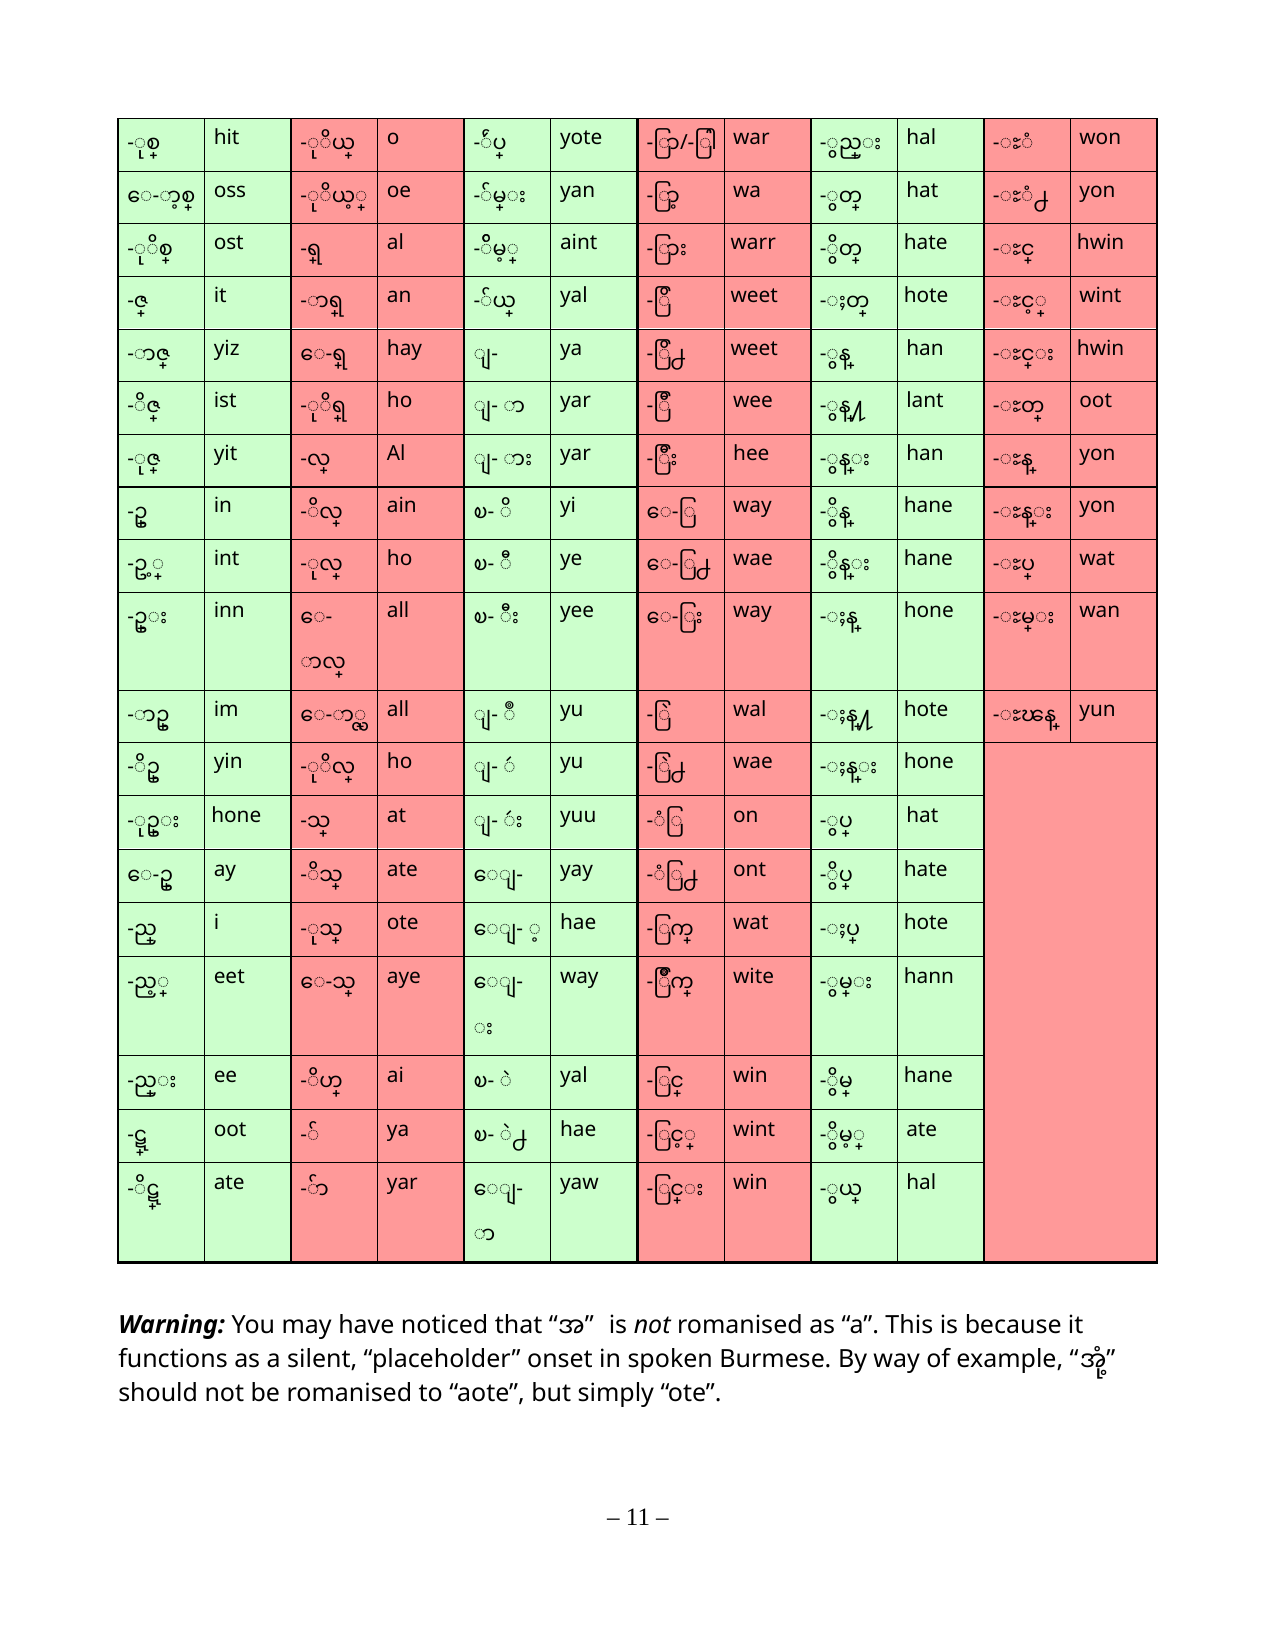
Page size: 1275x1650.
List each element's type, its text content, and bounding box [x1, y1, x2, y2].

table_cell ၿ- ီး [465, 593, 550, 690]
table_cell han [898, 435, 983, 486]
table_cell [985, 743, 1156, 1261]
table_cell -ႊတ္ [985, 382, 1070, 434]
table_cell -ုဇ္ [119, 435, 204, 486]
table_cell yon [1071, 435, 1156, 486]
table_cell at [378, 796, 463, 848]
table_cell wat [725, 903, 810, 956]
table_cell yee [551, 593, 636, 690]
table_cell hay [378, 330, 463, 381]
table_cell hate [898, 224, 983, 276]
table_cell ho [378, 540, 463, 592]
table_cell hae [551, 1110, 636, 1162]
table_cell ate [205, 1163, 290, 1261]
table_cell way [725, 487, 810, 539]
table_cell i [205, 903, 290, 956]
table_cell yon [1071, 488, 1156, 539]
table_cell -ဥ္ [119, 488, 204, 539]
table_cell -ုိရ္ [292, 382, 377, 434]
table_cell ote [378, 903, 463, 956]
table_cell wint [725, 1110, 810, 1162]
table_cell -ွိန္ [812, 487, 897, 539]
table_cell -ွိတ္ [812, 224, 897, 276]
table_cell hone [898, 743, 983, 795]
table_cell -ိဇ္ [119, 382, 204, 434]
table_cell -ႊံ [985, 119, 1070, 171]
table_cell -်ယ္ [465, 277, 550, 328]
table_cell ေ-ြ [639, 487, 724, 539]
table_cell ေ-ြး [639, 593, 724, 690]
table_cell -ြိဳက္ [639, 957, 724, 1055]
table_cell ၿ- ဲ႕ [465, 1110, 550, 1162]
table_cell -ြီး [639, 435, 724, 486]
table_cell hone [898, 593, 983, 690]
table_cell oe [378, 172, 463, 223]
table_cell -ႊင့္ [985, 277, 1070, 328]
table_cell weet [725, 330, 810, 381]
table_cell ate [378, 850, 463, 902]
table_cell weet [725, 277, 810, 328]
table_cell way [725, 593, 810, 690]
table_cell Al [378, 435, 463, 486]
table_cell hat [898, 172, 983, 223]
text Warning: You may have noticed that “အ” is not romanised as “a”. This is because it functions as a silent, “placeholder” onset in spoken Burmese. By way of example, “အုံ့” should not be romanised to “aote”, but simply “ote”. [118, 1307, 1157, 1409]
table_cell -ွန္ [812, 330, 897, 381]
table_cell -ြိ႕ [639, 330, 724, 381]
table_cell -်ာ [292, 1163, 377, 1261]
table_cell hal [898, 1163, 983, 1261]
table_cell ye [551, 540, 636, 592]
table_cell yar [551, 435, 636, 486]
table_cell hae [551, 903, 636, 956]
table_cell wal [725, 691, 810, 742]
table_cell ျ- ဳ [465, 691, 550, 742]
table_cell -ုစ္ [119, 119, 204, 171]
table_cell -ြက္ [639, 903, 724, 956]
table_cell ay [205, 850, 290, 902]
table_cell -ွိန္း [812, 540, 897, 592]
table_cell hee [725, 435, 810, 486]
table_cell -ဇ္ [119, 277, 204, 328]
table_cell all [378, 593, 463, 690]
table_cell -ႊံ႕ [985, 172, 1070, 223]
table_cell -ွပ္ [812, 796, 897, 848]
table_cell in [205, 488, 290, 539]
table_cell yuu [551, 796, 636, 848]
table_cell ေ-ဥ္ [119, 850, 204, 902]
table_cell ost [205, 224, 290, 276]
table_cell -ြဲ႕ [639, 743, 724, 795]
table_cell ya [551, 330, 636, 381]
table_cell won [1071, 119, 1156, 171]
table_cell -ႈန္႔ [812, 691, 897, 742]
table_cell inn [205, 593, 290, 690]
table_cell yay [551, 850, 636, 902]
table_cell yin [205, 743, 290, 795]
table_cell im [205, 691, 290, 742]
table_cell int [205, 540, 290, 592]
table_cell -ံြ [639, 796, 724, 848]
table_cell -ႈန္း [812, 743, 897, 795]
table_cell yon [1071, 172, 1156, 223]
table_cell yal [551, 1056, 636, 1109]
table_cell ျ- ဴ [465, 743, 550, 795]
table_cell -လ္ [292, 435, 377, 486]
table_cell -ုလ္ [292, 540, 377, 592]
table_cell ၿ- ဲ [465, 1056, 550, 1109]
table_cell yaw [551, 1163, 636, 1261]
table_cell -်မ္း [465, 172, 550, 223]
table_cell wite [725, 957, 810, 1055]
table_cell win [725, 1056, 810, 1109]
table_cell -ာဇ္ [119, 330, 204, 381]
table_cell wat [1071, 540, 1156, 592]
table_cell an [378, 277, 463, 328]
table_cell warr [725, 224, 810, 276]
table_cell al [378, 224, 463, 276]
table_cell ေ-ရ္ [292, 330, 377, 381]
table_cell -ိလ္ [292, 488, 377, 539]
table_cell -ႊန္ [985, 435, 1070, 486]
table_cell yal [551, 277, 636, 328]
table_cell -ႈန္ [812, 593, 897, 690]
table_cell ေ-ာ္လ္ [292, 691, 377, 742]
table_cell ai [378, 1056, 463, 1109]
table_cell -ွမ္း [812, 957, 897, 1055]
table_cell ate [898, 1110, 983, 1162]
table_cell -ွတ္ [812, 172, 897, 223]
table_cell oot [1071, 382, 1156, 434]
table_cell hane [898, 487, 983, 539]
table_cell ေ-ာလ္ [292, 593, 377, 690]
table_cell war [725, 119, 810, 171]
table_cell it [205, 277, 290, 328]
table_cell -ွန္း [812, 435, 897, 486]
table_cell hwin [1071, 330, 1156, 381]
table_cell -ႊၽန္ [985, 691, 1070, 742]
table_cell -်ိမ့္ [465, 224, 550, 276]
table_cell -ိဥ္ [119, 743, 204, 795]
table_cell -ိဋ္ [119, 1163, 204, 1261]
table_cell yiz [205, 330, 290, 381]
table_cell -ာဥ္ [119, 691, 204, 742]
table_cell hate [898, 850, 983, 902]
table_cell ho [378, 743, 463, 795]
table_cell ya [378, 1110, 463, 1162]
table_cell wa [725, 172, 810, 223]
table_cell ေ-ြ႕ [639, 540, 724, 592]
table_cell -ႊန္း [985, 488, 1070, 539]
table_cell o [378, 119, 463, 171]
table_cell wae [725, 743, 810, 795]
table_cell -ြိ [639, 277, 724, 328]
table_cell -ွိမ္ [812, 1056, 897, 1109]
table_cell -ွိမ့္ [812, 1110, 897, 1162]
table_cell -ည့္ [119, 957, 204, 1055]
table_cell yar [551, 382, 636, 434]
table_cell hone [205, 796, 290, 848]
table_cell ont [725, 850, 810, 902]
table_cell hote [898, 903, 983, 956]
table_cell eet [205, 957, 290, 1055]
table_cell hit [205, 119, 290, 171]
table_cell yu [551, 743, 636, 795]
table_cell ေျ- [465, 850, 550, 902]
table_cell -ြား [639, 224, 724, 276]
table_cell -ုဥ္း [119, 796, 204, 848]
table_cell yu [551, 691, 636, 742]
table_cell -ွန္႔ [812, 382, 897, 434]
table_cell ist [205, 382, 290, 434]
table_cell ee [205, 1056, 290, 1109]
table_cell yit [205, 435, 290, 486]
table_cell -ြီ [639, 382, 724, 434]
table_cell -ြဲ [639, 691, 724, 742]
table_cell -ွယ္ [812, 1163, 897, 1261]
table_cell win [725, 1163, 810, 1261]
table_cell -ွည္း [812, 119, 897, 171]
table_cell hane [898, 540, 983, 592]
table_cell oot [205, 1110, 290, 1162]
table_cell -ုိယ္ [292, 119, 377, 171]
table_cell -ႊမ္း [985, 593, 1070, 690]
table_cell all [378, 691, 463, 742]
table_cell -ဋ္ [119, 1110, 204, 1162]
table_cell -ြာ/-ြါ [639, 119, 724, 171]
table_cell ain [378, 488, 463, 539]
table_cell wee [725, 382, 810, 434]
table_cell ျ- ာ [465, 382, 550, 434]
table_cell -ည္း [119, 1056, 204, 1109]
table_cell wae [725, 540, 810, 592]
table_cell -ည္ [119, 903, 204, 956]
table_cell hwin [1071, 224, 1156, 276]
table_cell ho [378, 382, 463, 434]
table_cell -ြာ့ [639, 172, 724, 223]
table_cell -ုိလ္ [292, 743, 377, 795]
table_cell -ိဟ္ [292, 1056, 377, 1109]
table_cell -ႊင္း [985, 330, 1070, 381]
table_cell -ႈပ္ [812, 903, 897, 956]
table_cell -ိသ္ [292, 850, 377, 902]
table_cell -် [292, 1110, 377, 1162]
table_cell aint [551, 224, 636, 276]
table_cell on [725, 796, 810, 848]
table_cell yote [551, 119, 636, 171]
table_cell ေ-သ္ [292, 957, 377, 1055]
table_cell -ြင္ [639, 1056, 724, 1109]
table_cell -ဥ့္ [119, 540, 204, 592]
table_cell lant [898, 382, 983, 434]
table_cell -ွိပ္ [812, 850, 897, 902]
table_cell ျ- [465, 330, 550, 381]
table_cell yun [1071, 691, 1156, 742]
table_cell ျ- ား [465, 435, 550, 486]
table_cell -သ္ [292, 796, 377, 848]
table_cell yan [551, 172, 636, 223]
table_cell wint [1071, 277, 1156, 328]
table_cell yar [378, 1163, 463, 1261]
table_cell -ႊင္ [985, 224, 1070, 276]
table_cell han [898, 330, 983, 381]
table_cell -ႊပ္ [985, 540, 1070, 592]
table_cell -ုိစ္ [119, 224, 204, 276]
table_cell -ဥ္း [119, 593, 204, 690]
table_cell -ာရ္ [292, 277, 377, 328]
table_cell way [551, 957, 636, 1055]
table_cell -ုသ္ [292, 903, 377, 956]
table_cell -်ဴပ္ [465, 119, 550, 171]
table_cell yi [551, 488, 636, 539]
table_cell aye [378, 957, 463, 1055]
table_cell hote [898, 277, 983, 328]
table_cell ျ- ဴး [465, 796, 550, 848]
table_cell oss [205, 172, 290, 223]
table_cell -ြင့္ [639, 1110, 724, 1162]
table_cell ၿ- ိ [465, 488, 550, 539]
table_cell hane [898, 1056, 983, 1109]
table_cell -ြင္း [639, 1163, 724, 1261]
table_cell -ႈတ္ [812, 277, 897, 328]
table_cell hat [898, 796, 983, 848]
table_cell ေ-ာ့စ္ [119, 172, 204, 223]
table_cell -ံြ႕ [639, 850, 724, 902]
table_cell hann [898, 957, 983, 1055]
table_cell ေျ- ာ [465, 1163, 550, 1261]
table_cell ေျ- ့ [465, 903, 550, 956]
table_cell ေျ- း [465, 957, 550, 1055]
table_cell hote [898, 691, 983, 742]
table_cell hal [898, 119, 983, 171]
table_cell -ရ္ [292, 224, 377, 276]
table_cell ၿ- ီ [465, 540, 550, 592]
table_cell wan [1071, 593, 1156, 690]
table_cell -ုိယ့္ [292, 172, 377, 223]
